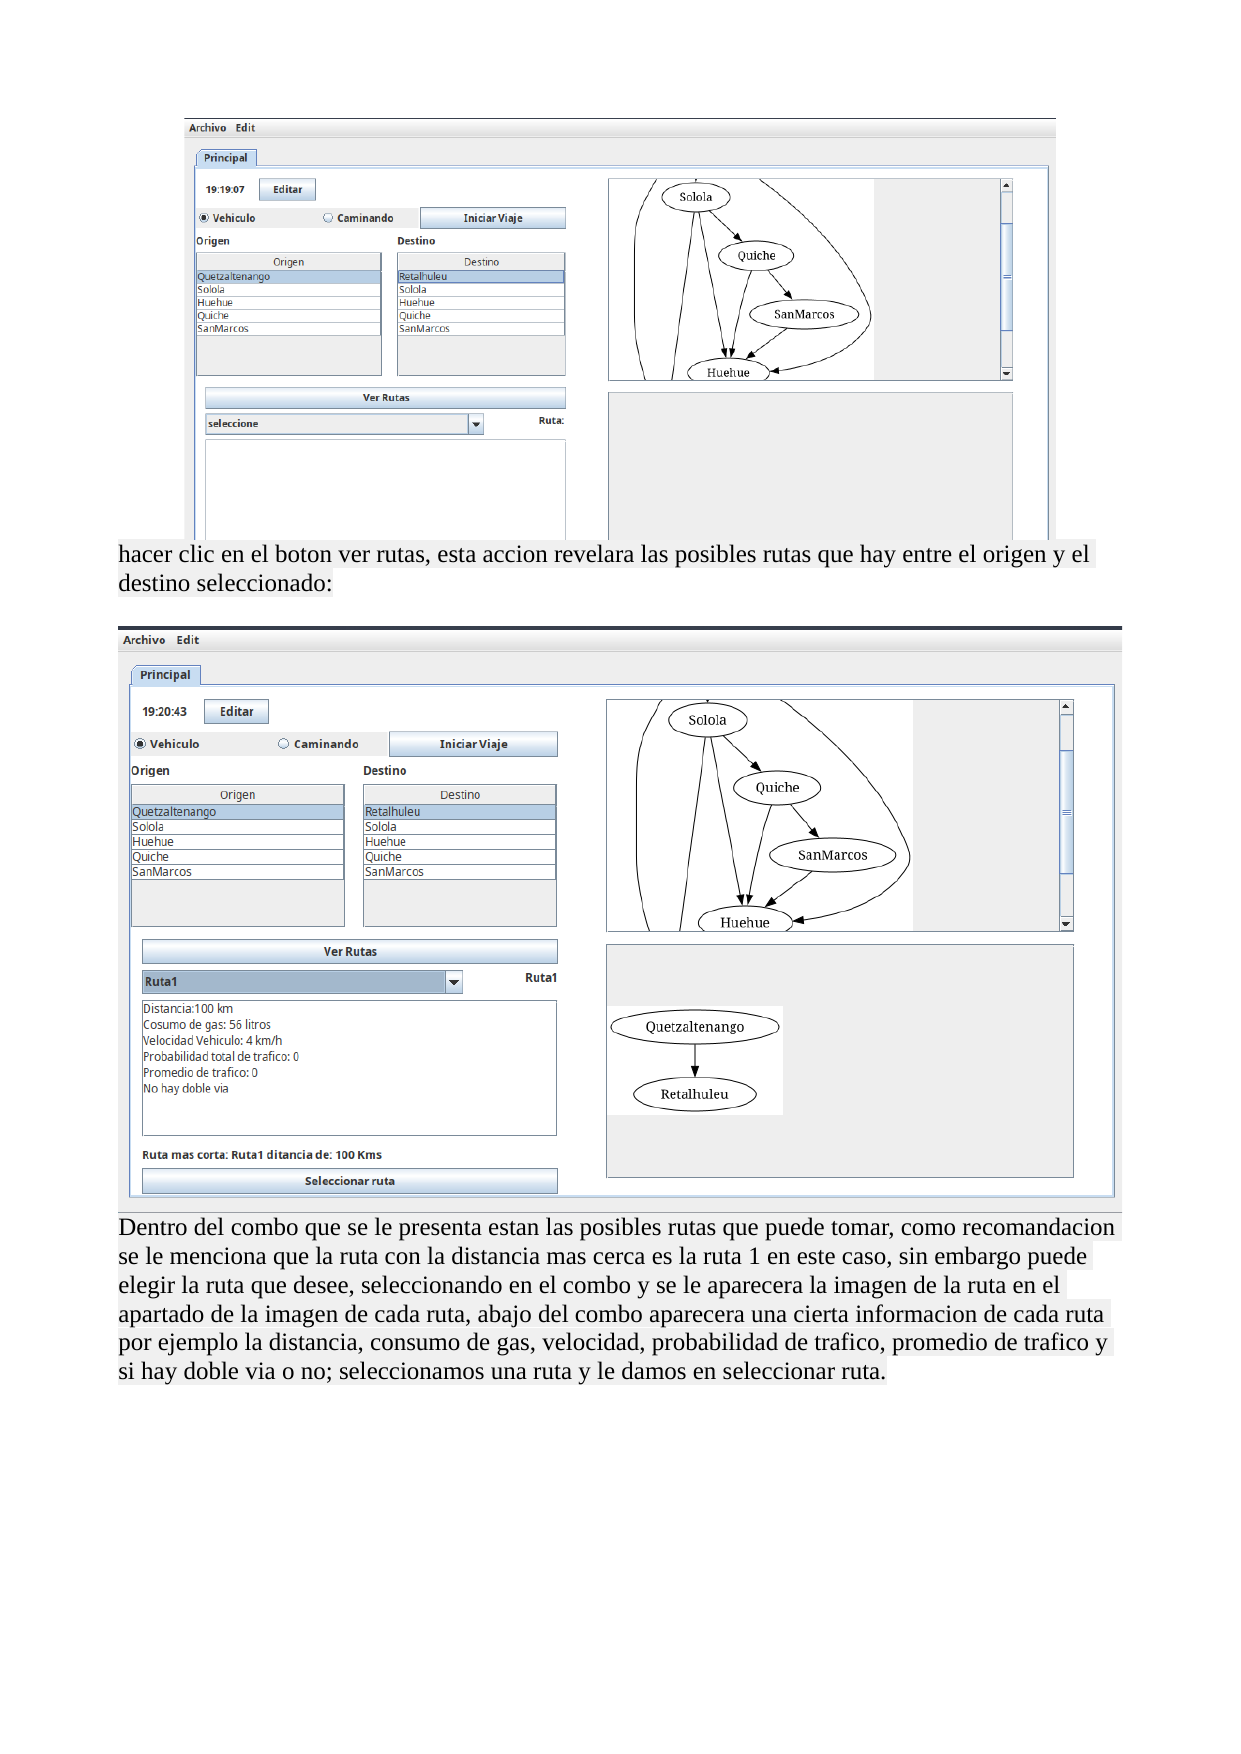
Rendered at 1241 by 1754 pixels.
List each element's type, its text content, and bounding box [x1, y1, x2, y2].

text Dentro del combo que se le presenta estan las posibles rutas que puede tomar, como recomandacion se le menciona que la ruta con la distancia mas cerca es la ruta 1 en este caso, sin embargo puede elegir la ruta que desee, seleccionando en el combo y se le aparecera la imagen de la ruta en el apartado de la imagen de cada ruta, abajo del combo aparecera una cierta informacion de cada ruta por ejemplo la distancia, consumo de gas, velocidad, probabilidad de trafico, promedio de trafico y si hay doble via o no; seleccionamos una ruta y le damos en seleccionar ruta. [118, 1213, 1122, 1385]
text hacer clic en el boton ver rutas, esta accion revelara las posibles rutas que hay entre el origen y el destino seleccionado: [118, 118, 1122, 597]
picture [184, 118, 1056, 540]
picture [118, 626, 1123, 1213]
